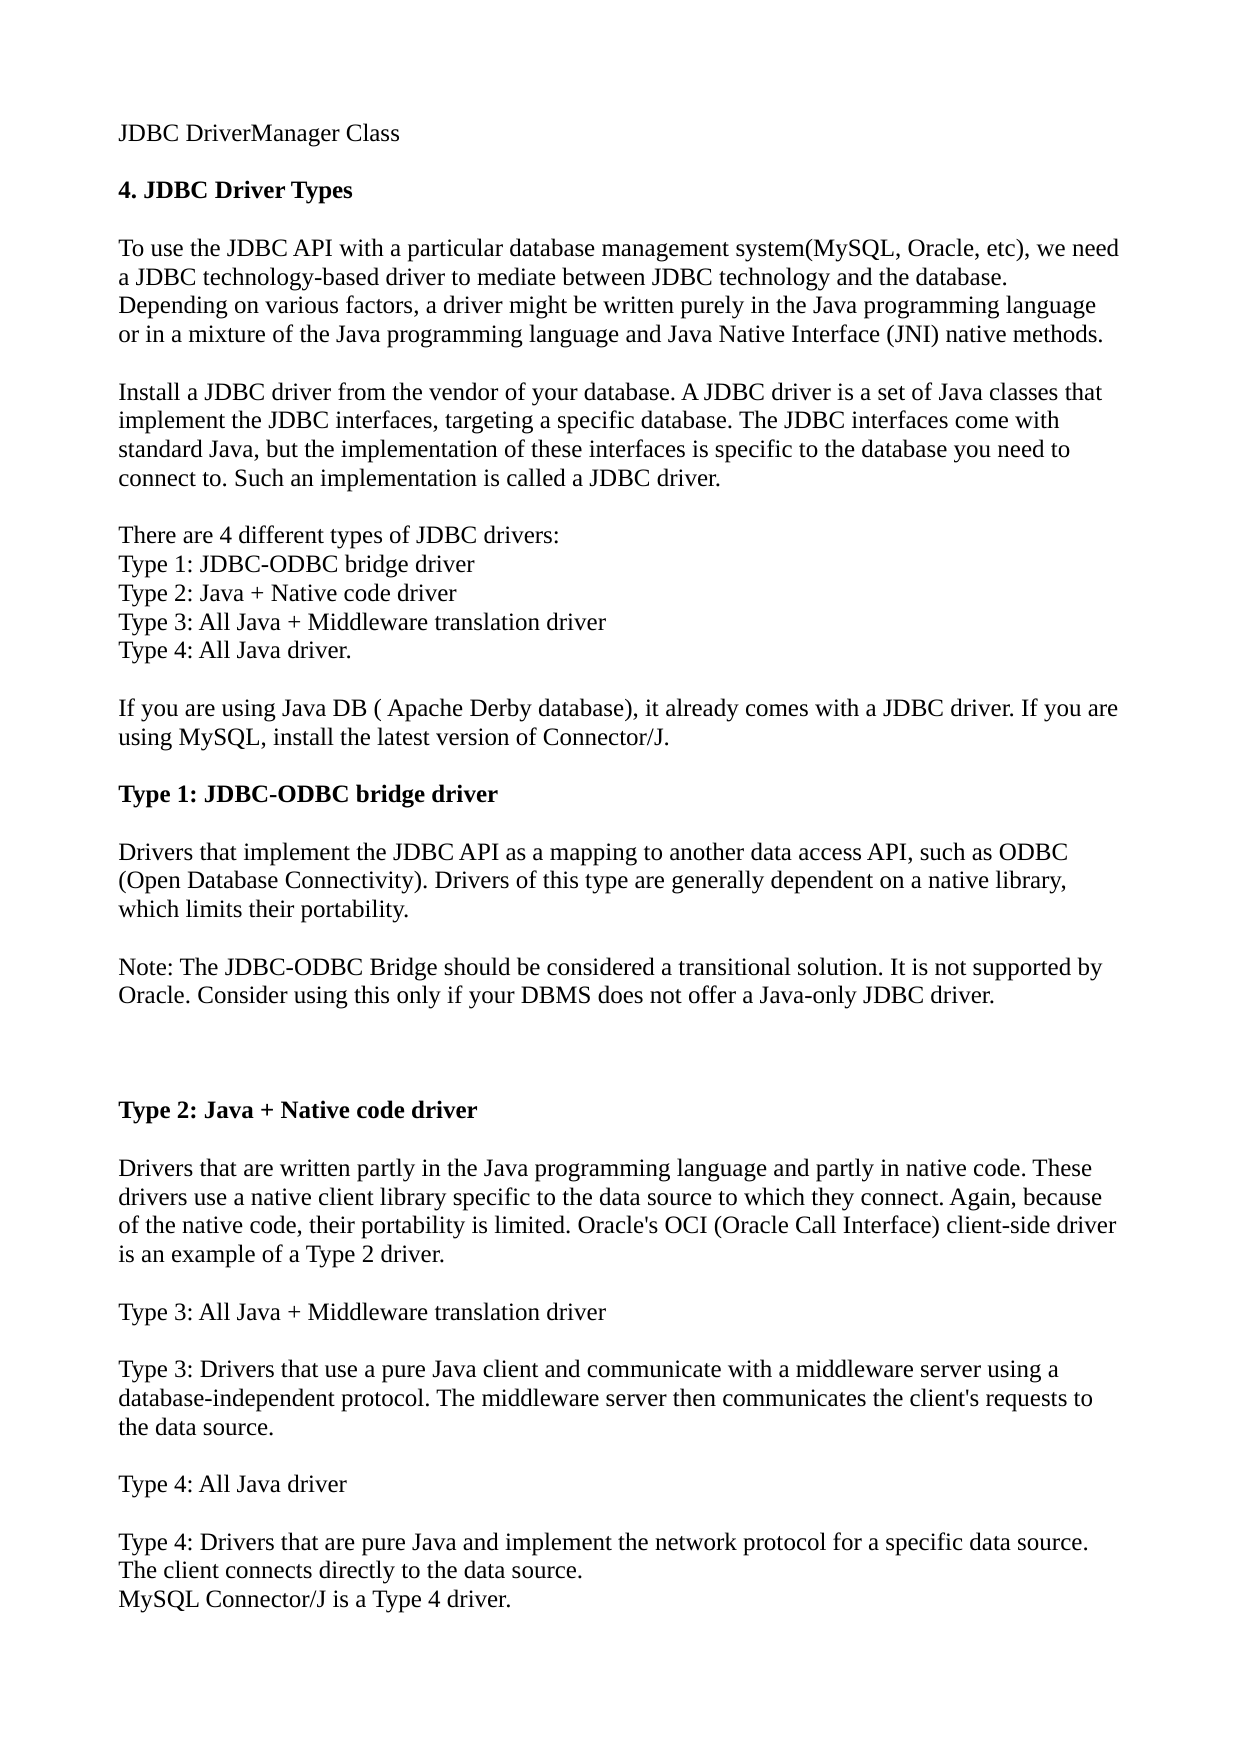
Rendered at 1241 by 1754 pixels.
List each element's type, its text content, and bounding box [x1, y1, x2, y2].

text To use the JDBC API with a particular database management system(MySQL, Oracle, etc), we need a JDBC technology-based driver to mediate between JDBC technology and the database. Depending on various factors, a driver might be written purely in the Java programming language or in a mixture of the Java programming language and Java Native Interface (JNI) native methods. [118, 233, 1122, 348]
text Type 2: Java + Native code driver [118, 578, 1122, 607]
text JDBC DriverManager Class [118, 118, 1122, 147]
text Type 3: All Java + Middleware translation driver [118, 607, 1122, 636]
text Note: The JDBC-ODBC Bridge should be considered a transitional solution. It is not supported by Oracle. Consider using this only if your DBMS does not offer a Java-only JDBC driver. [118, 952, 1122, 1009]
text Type 4: All Java driver [118, 1469, 1122, 1498]
text Drivers that implement the JDBC API as a mapping to another data access API, such as ODBC (Open Database Connectivity). Drivers of this type are generally dependent on a native library, which limits their portability. [118, 837, 1122, 923]
text Type 3: Drivers that use a pure Java client and communicate with a middleware server using a database-independent protocol. The middleware server then communicates the client's requests to the data source. [118, 1354, 1122, 1441]
text Type 3: All Java + Middleware translation driver [118, 1297, 1122, 1326]
text Type 1: JDBC-ODBC bridge driver [118, 779, 1122, 808]
text Drivers that are written partly in the Java programming language and partly in native code. These drivers use a native client library specific to the data source to which they connect. Again, because of the native code, their portability is limited. Oracle's OCI (Oracle Call Interface) client-side driver is an example of a Type 2 driver. [118, 1153, 1122, 1268]
text 4. JDBC Driver Types [118, 176, 1122, 204]
text MySQL Connector/J is a Type 4 driver. [118, 1584, 1122, 1613]
text Type 1: JDBC-ODBC bridge driver [118, 549, 1122, 578]
text If you are using Java DB ( Apache Derby database), it already comes with a JDBC driver. If you are using MySQL, install the latest version of Connector/J. [118, 693, 1122, 751]
text Type 2: Java + Native code driver [118, 1096, 1122, 1124]
text Install a JDBC driver from the vendor of your database. A JDBC driver is a set of Java classes that implement the JDBC interfaces, targeting a specific database. The JDBC interfaces come with standard Java, but the implementation of these interfaces is specific to the database you need to connect to. Such an implementation is called a JDBC driver. [118, 377, 1122, 492]
text Type 4: All Java driver. [118, 636, 1122, 664]
text Type 4: Drivers that are pure Java and implement the network protocol for a specific data source. The client connects directly to the data source. [118, 1527, 1122, 1584]
text There are 4 different types of JDBC drivers: [118, 521, 1122, 549]
